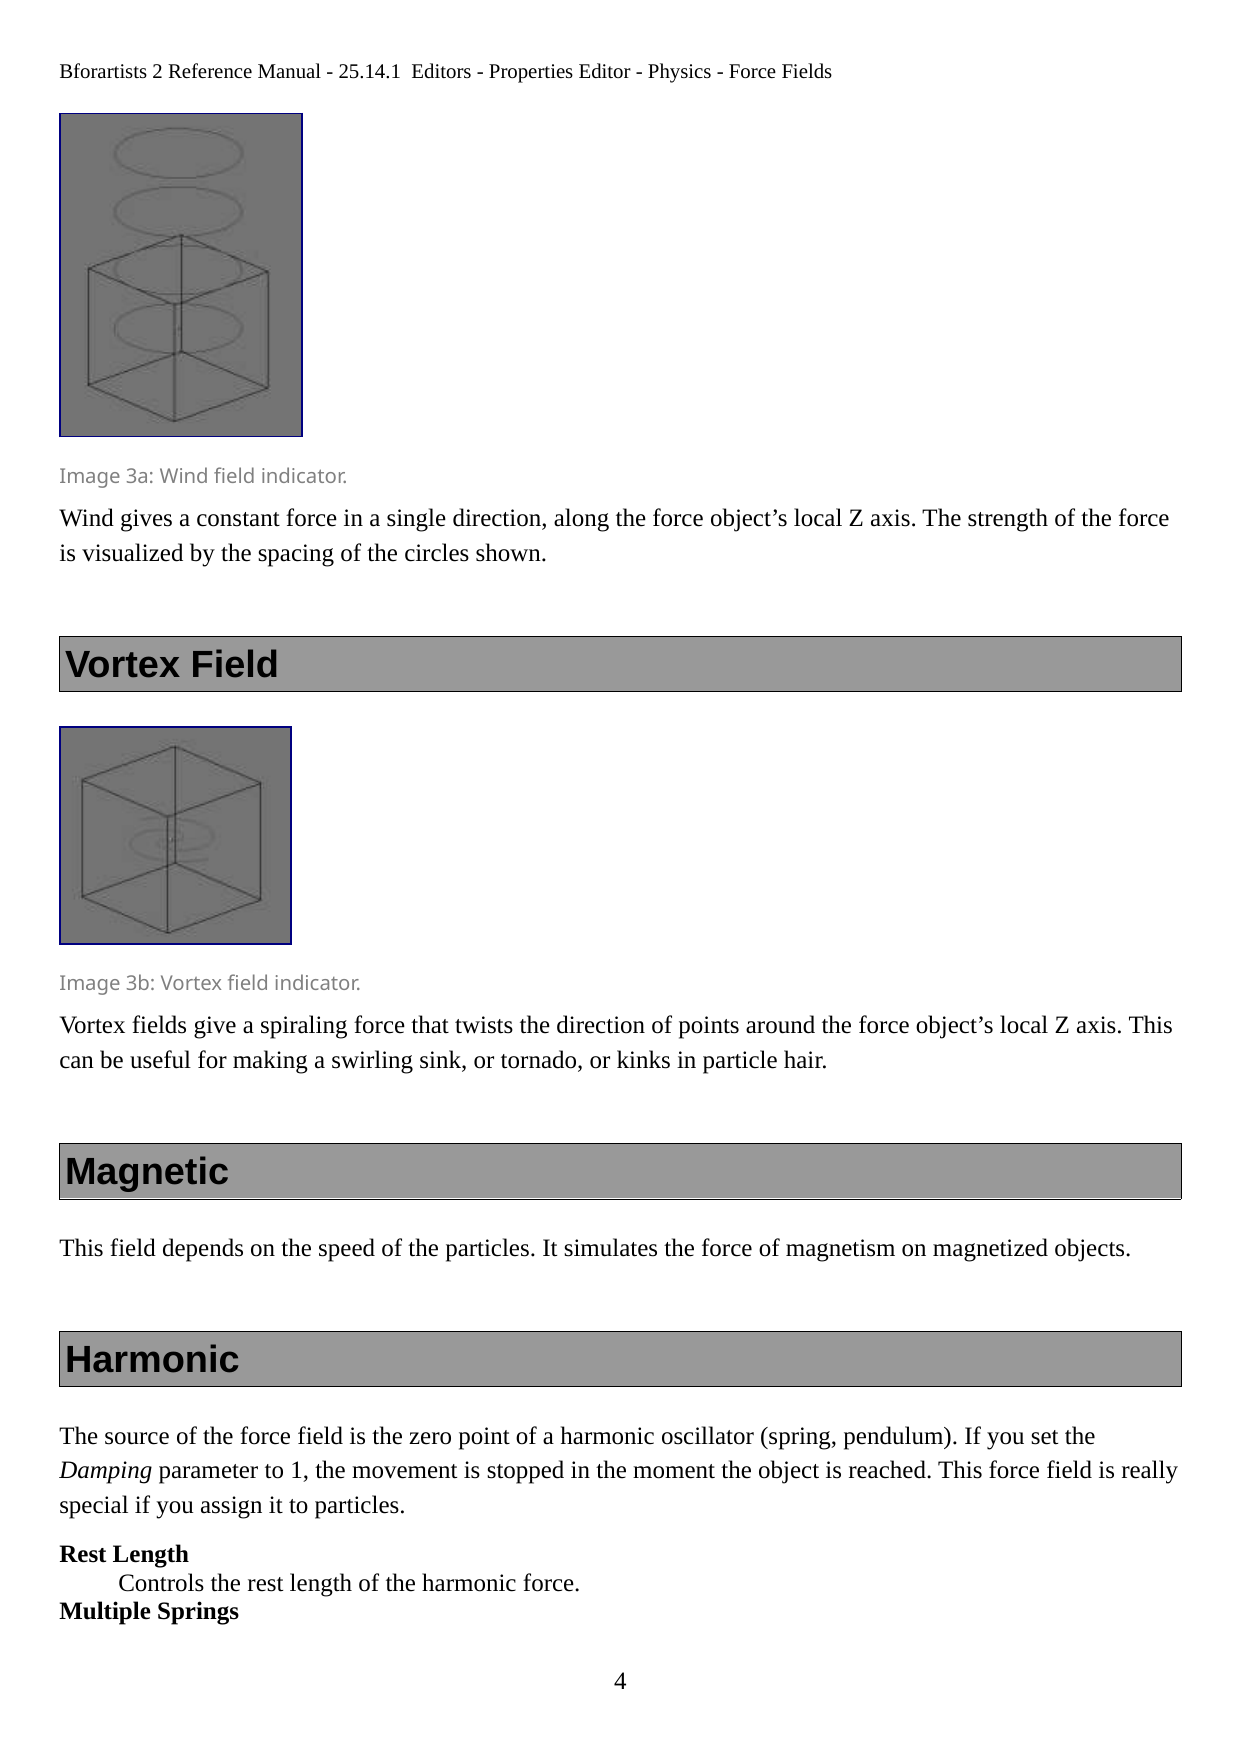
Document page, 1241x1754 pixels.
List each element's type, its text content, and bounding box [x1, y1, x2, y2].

subtitle Multiple Springs [59, 1596, 1181, 1625]
text Wind gives a constant force in a single direction, along the force object’s local Z axis. The strength of the force is visualized by the spacing of the circles shown. [59, 503, 1181, 567]
text The source of the force field is the zero point of a harmonic oscillator (spring, pendulum). If you set the Damping parameter to 1, the movement is stopped in the moment the object is reached. This force field is really special if you assign it to particles. [59, 1421, 1181, 1519]
subtitle Rest Length [59, 1539, 1181, 1568]
table_header Harmonic [60, 1332, 1181, 1386]
picture [61, 114, 301, 436]
table_header Magnetic [60, 1144, 1181, 1198]
picture [61, 728, 290, 943]
text Vortex fields give a spiraling force that twists the direction of points around the force object’s local Z axis. This can be useful for making a swirling sink, or tornado, or kinks in particle hair. [59, 1011, 1181, 1074]
list Controls the rest length of the harmonic force. [118, 1568, 1181, 1596]
text Image 3a: Wind field indicator. [59, 458, 1181, 489]
table_header Vortex Field [60, 637, 1181, 691]
text Image 3b: Vortex field indicator. [59, 965, 1181, 996]
text This field depends on the speed of the particles. It simulates the force of magnetism on magnetized objects. [59, 1233, 1181, 1262]
